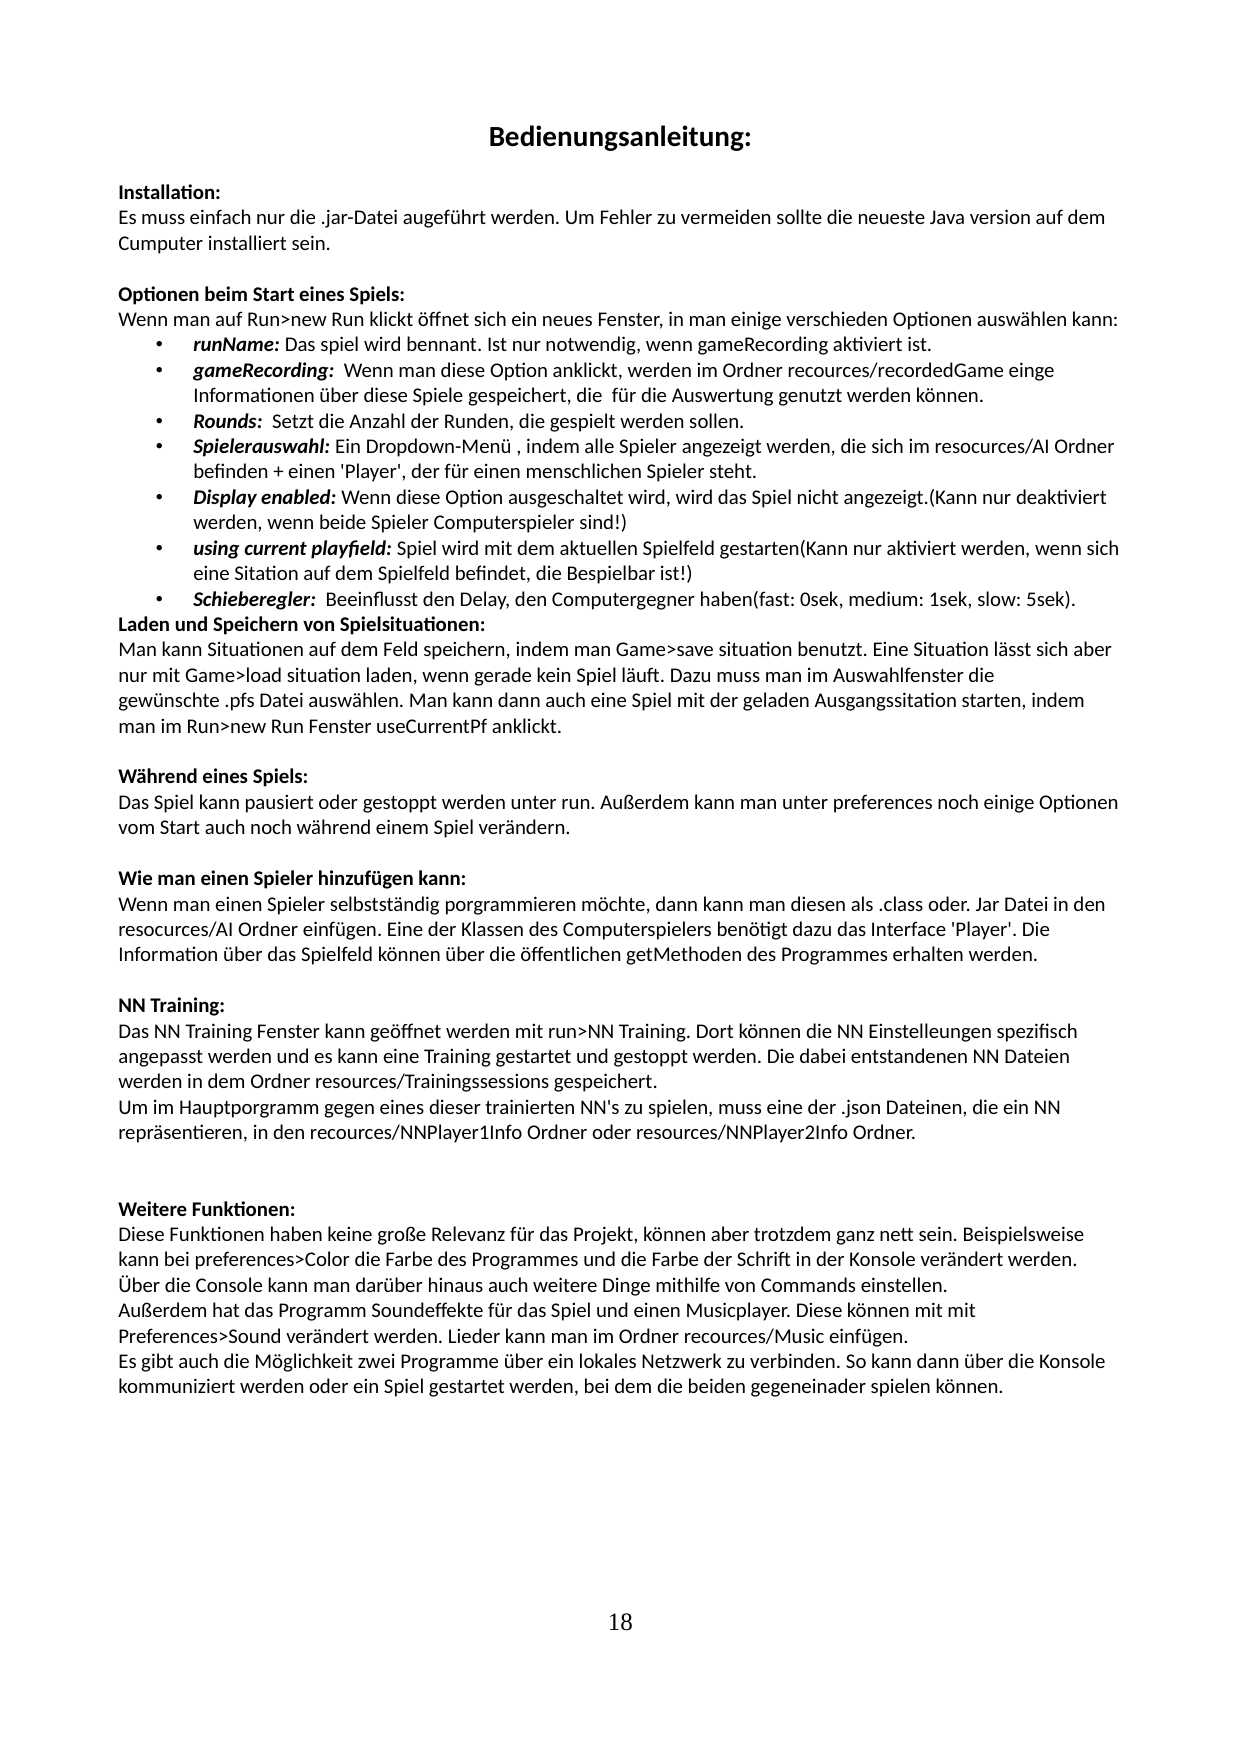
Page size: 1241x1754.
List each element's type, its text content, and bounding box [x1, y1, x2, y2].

text Bedienungsanleitung: [118, 118, 1122, 154]
list gameRecording: Wenn man diese Option anklickt, werden im Ordner recources/recordedGame einge Informationen über diese Spiele gespeichert, die für die Auswertung genutzt werden können. [156, 357, 1122, 408]
text Optionen beim Start eines Spiels: [118, 281, 1122, 306]
list Rounds: Setzt die Anzahl der Runden, die gespielt werden sollen. [156, 408, 1122, 433]
text NN Training: [118, 992, 1122, 1018]
text Außerdem hat das Programm Soundeffekte für das Spiel und einen Musicplayer. Diese können mit mit Preferences>Sound verändert werden. Lieder kann man im Ordner recources/Music einfügen. [118, 1297, 1122, 1348]
text Während eines Spiels: [118, 764, 1122, 789]
text Wenn man einen Spieler selbstständig porgrammieren möchte, dann kann man diesen als .class oder. Jar Datei in den resocurces/AI Ordner einfügen. Eine der Klassen des Computerspielers benötigt dazu das Interface 'Player'. Die Information über das Spielfeld können über die öffentlichen getMethoden des Programmes erhalten werden. [118, 891, 1122, 967]
list Spielerauswahl: Ein Dropdown-Menü , indem alle Spieler angezeigt werden, die sich im resocurces/AI Ordner befinden + einen 'Player', der für einen menschlichen Spieler steht. [156, 433, 1122, 484]
text Es gibt auch die Möglichkeit zwei Programme über ein lokales Netzwerk zu verbinden. So kann dann über die Konsole kommuniziert werden oder ein Spiel gestartet werden, bei dem die beiden gegeneinader spielen können. [118, 1348, 1122, 1399]
text Es muss einfach nur die .jar-Datei augeführt werden. Um Fehler zu vermeiden sollte die neueste Java version auf dem Cumputer installiert sein. [118, 204, 1122, 255]
text Wie man einen Spieler hinzufügen kann: [118, 865, 1122, 891]
text Um im Hauptporgramm gegen eines dieser trainierten NN's zu spielen, muss eine der .json Dateinen, die ein NN repräsentieren, in den recources/NNPlayer1Info Ordner oder resources/NNPlayer2Info Ordner. [118, 1094, 1122, 1145]
list Display enabled: Wenn diese Option ausgeschaltet wird, wird das Spiel nicht angezeigt.(Kann nur deaktiviert werden, wenn beide Spieler Computerspieler sind!) [156, 484, 1122, 535]
text Wenn man auf Run>new Run klickt öffnet sich ein neues Fenster, in man einige verschieden Optionen auswählen kann: [118, 306, 1122, 332]
list Schieberegler: Beeinflusst den Delay, den Computergegner haben(fast: 0sek, medium: 1sek, slow: 5sek). [156, 586, 1122, 611]
text Installation: [118, 179, 1122, 204]
list runName: Das spiel wird bennant. Ist nur notwendig, wenn gameRecording aktiviert ist. [156, 332, 1122, 357]
text Das Spiel kann pausiert oder gestoppt werden unter run. Außerdem kann man unter preferences noch einige Optionen vom Start auch noch während einem Spiel verändern. [118, 789, 1122, 840]
text Laden und Speichern von Spielsituationen: [118, 611, 1122, 637]
text Man kann Situationen auf dem Feld speichern, indem man Game>save situation benutzt. Eine Situation lässt sich aber nur mit Game>load situation laden, wenn gerade kein Spiel läuft. Dazu muss man im Auswahlfenster die gewünschte .pfs Datei auswählen. Man kann dann auch eine Spiel mit der geladen Ausgangssitation starten, indem man im Run>new Run Fenster useCurrentPf anklickt. [118, 637, 1122, 738]
text Weitere Funktionen: [118, 1196, 1122, 1221]
text Das NN Training Fenster kann geöffnet werden mit run>NN Training. Dort können die NN Einstelleungen spezifisch angepasst werden und es kann eine Training gestartet und gestoppt werden. Die dabei entstandenen NN Dateien werden in dem Ordner resources/Trainingssessions gespeichert. [118, 1018, 1122, 1094]
list using current playfield: Spiel wird mit dem aktuellen Spielfeld gestarten(Kann nur aktiviert werden, wenn sich eine Sitation auf dem Spielfeld befindet, die Bespielbar ist!) [156, 535, 1122, 586]
text Diese Funktionen haben keine große Relevanz für das Projekt, können aber trotzdem ganz nett sein. Beispielsweise kann bei preferences>Color die Farbe des Programmes und die Farbe der Schrift in der Konsole verändert werden. Über die Console kann man darüber hinaus auch weitere Dinge mithilfe von Commands einstellen. [118, 1221, 1122, 1297]
